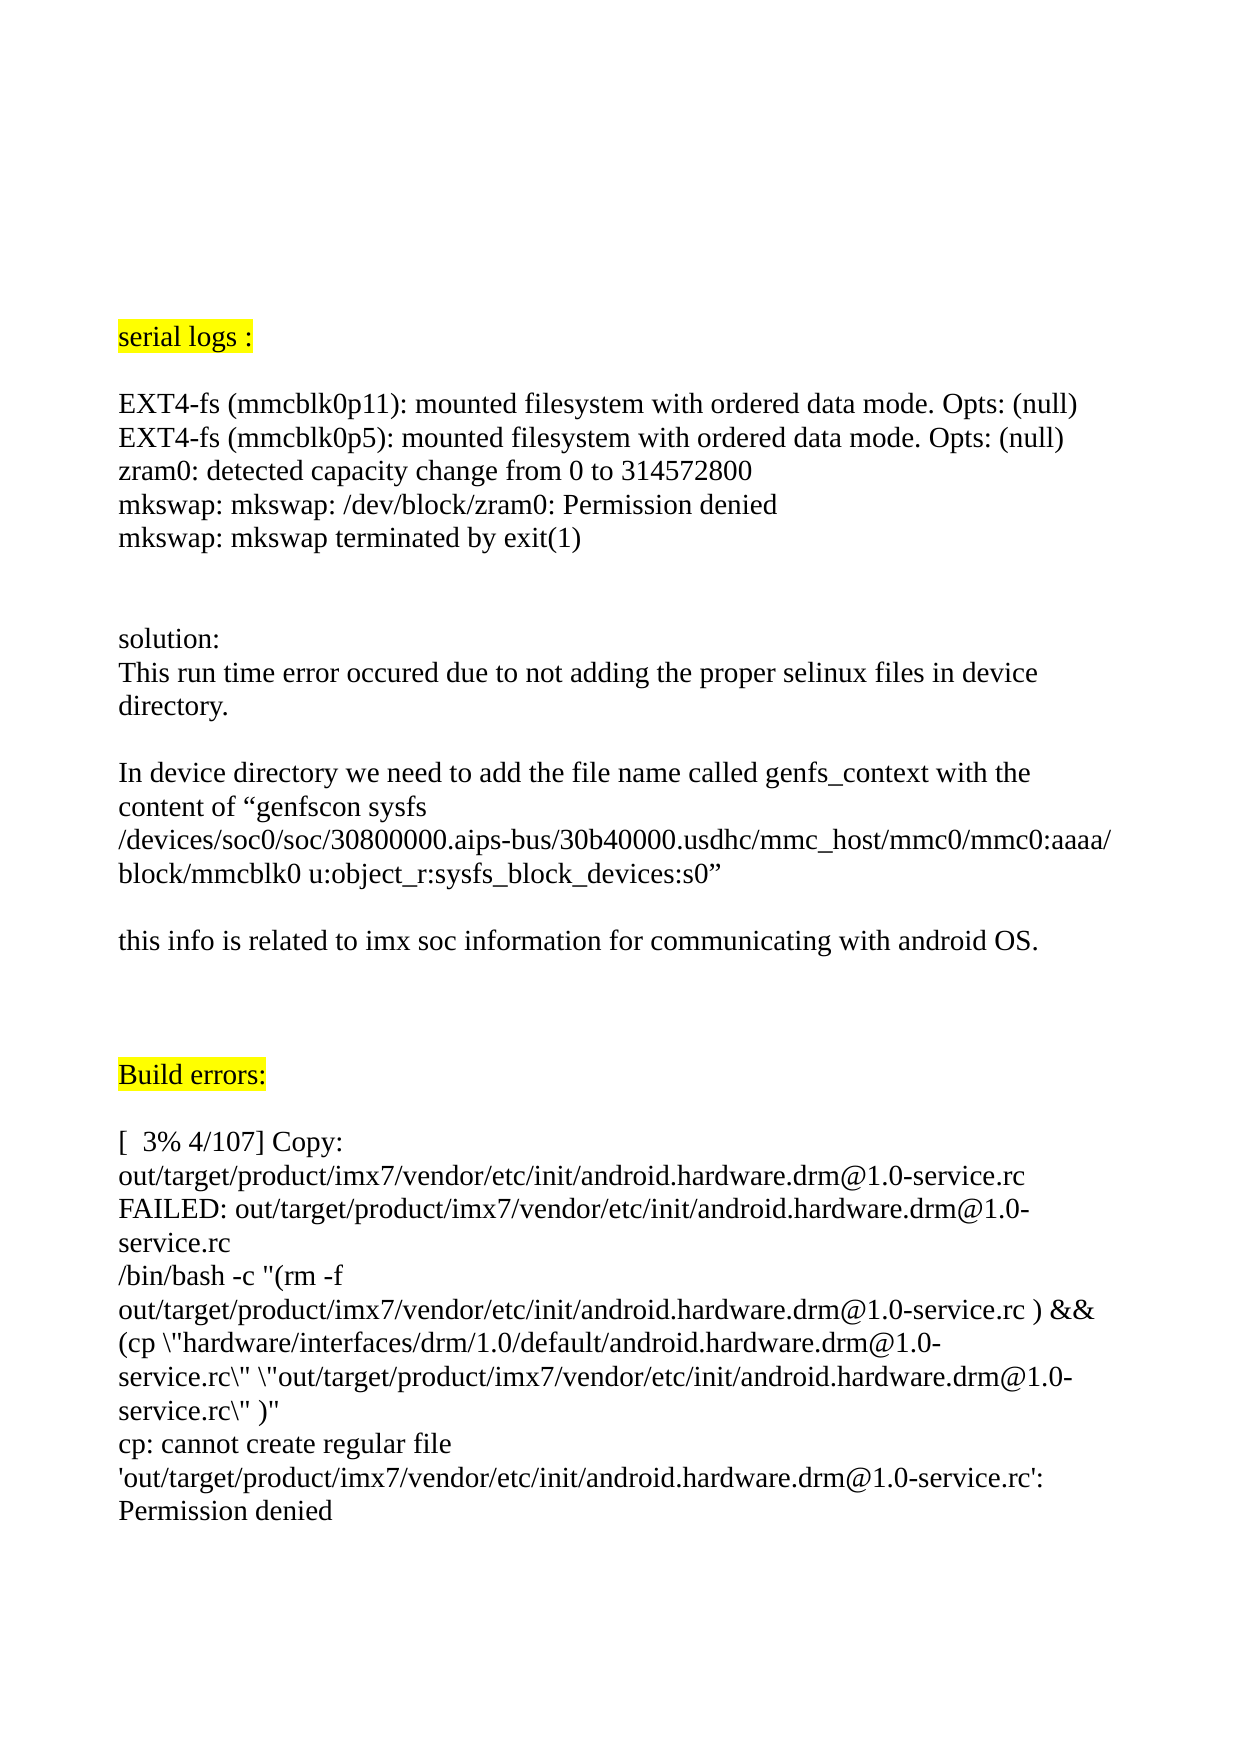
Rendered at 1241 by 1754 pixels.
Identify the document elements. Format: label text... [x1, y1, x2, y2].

text /bin/bash -c "(rm -f out/target/product/imx7/vendor/etc/init/android.hardware.drm@1.0-service.rc ) && (cp \"hardware/interfaces/drm/1.0/default/android.hardware.drm@1.0-service.rc\" \"out/target/product/imx7/vendor/etc/init/android.hardware.drm@1.0-service.rc\" )" [118, 1258, 1122, 1426]
text [ 3% 4/107] Copy: out/target/product/imx7/vendor/etc/init/android.hardware.drm@1.0-service.rc [118, 1124, 1122, 1191]
text This run time error occured due to not adding the proper selinux files in device directory. [118, 655, 1122, 722]
text EXT4-fs (mmcblk0p5): mounted filesystem with ordered data mode. Opts: (null) [118, 420, 1122, 453]
text FAILED: out/target/product/imx7/vendor/etc/init/android.hardware.drm@1.0-service.rc [118, 1191, 1122, 1258]
text mkswap: mkswap: /dev/block/zram0: Permission denied [118, 487, 1122, 521]
text Build errors: [118, 1057, 1122, 1091]
text this info is related to imx soc information for communicating with android OS. [118, 923, 1122, 957]
text zram0: detected capacity change from 0 to 314572800 [118, 453, 1122, 487]
text cp: cannot create regular file 'out/target/product/imx7/vendor/etc/init/android.hardware.drm@1.0-service.rc': Permission denied [118, 1426, 1122, 1527]
text mkswap: mkswap terminated by exit(1) [118, 521, 1122, 554]
text solution: [118, 621, 1122, 655]
text In device directory we need to add the file name called genfs_context with the content of “genfscon sysfs /devices/soc0/soc/30800000.aips-bus/30b40000.usdhc/mmc_host/mmc0/mmc0:aaaa/block/mmcblk0 u:object_r:sysfs_block_devices:s0” [118, 755, 1122, 889]
text serial logs : [118, 319, 1122, 353]
text EXT4-fs (mmcblk0p11): mounted filesystem with ordered data mode. Opts: (null) [118, 386, 1122, 420]
